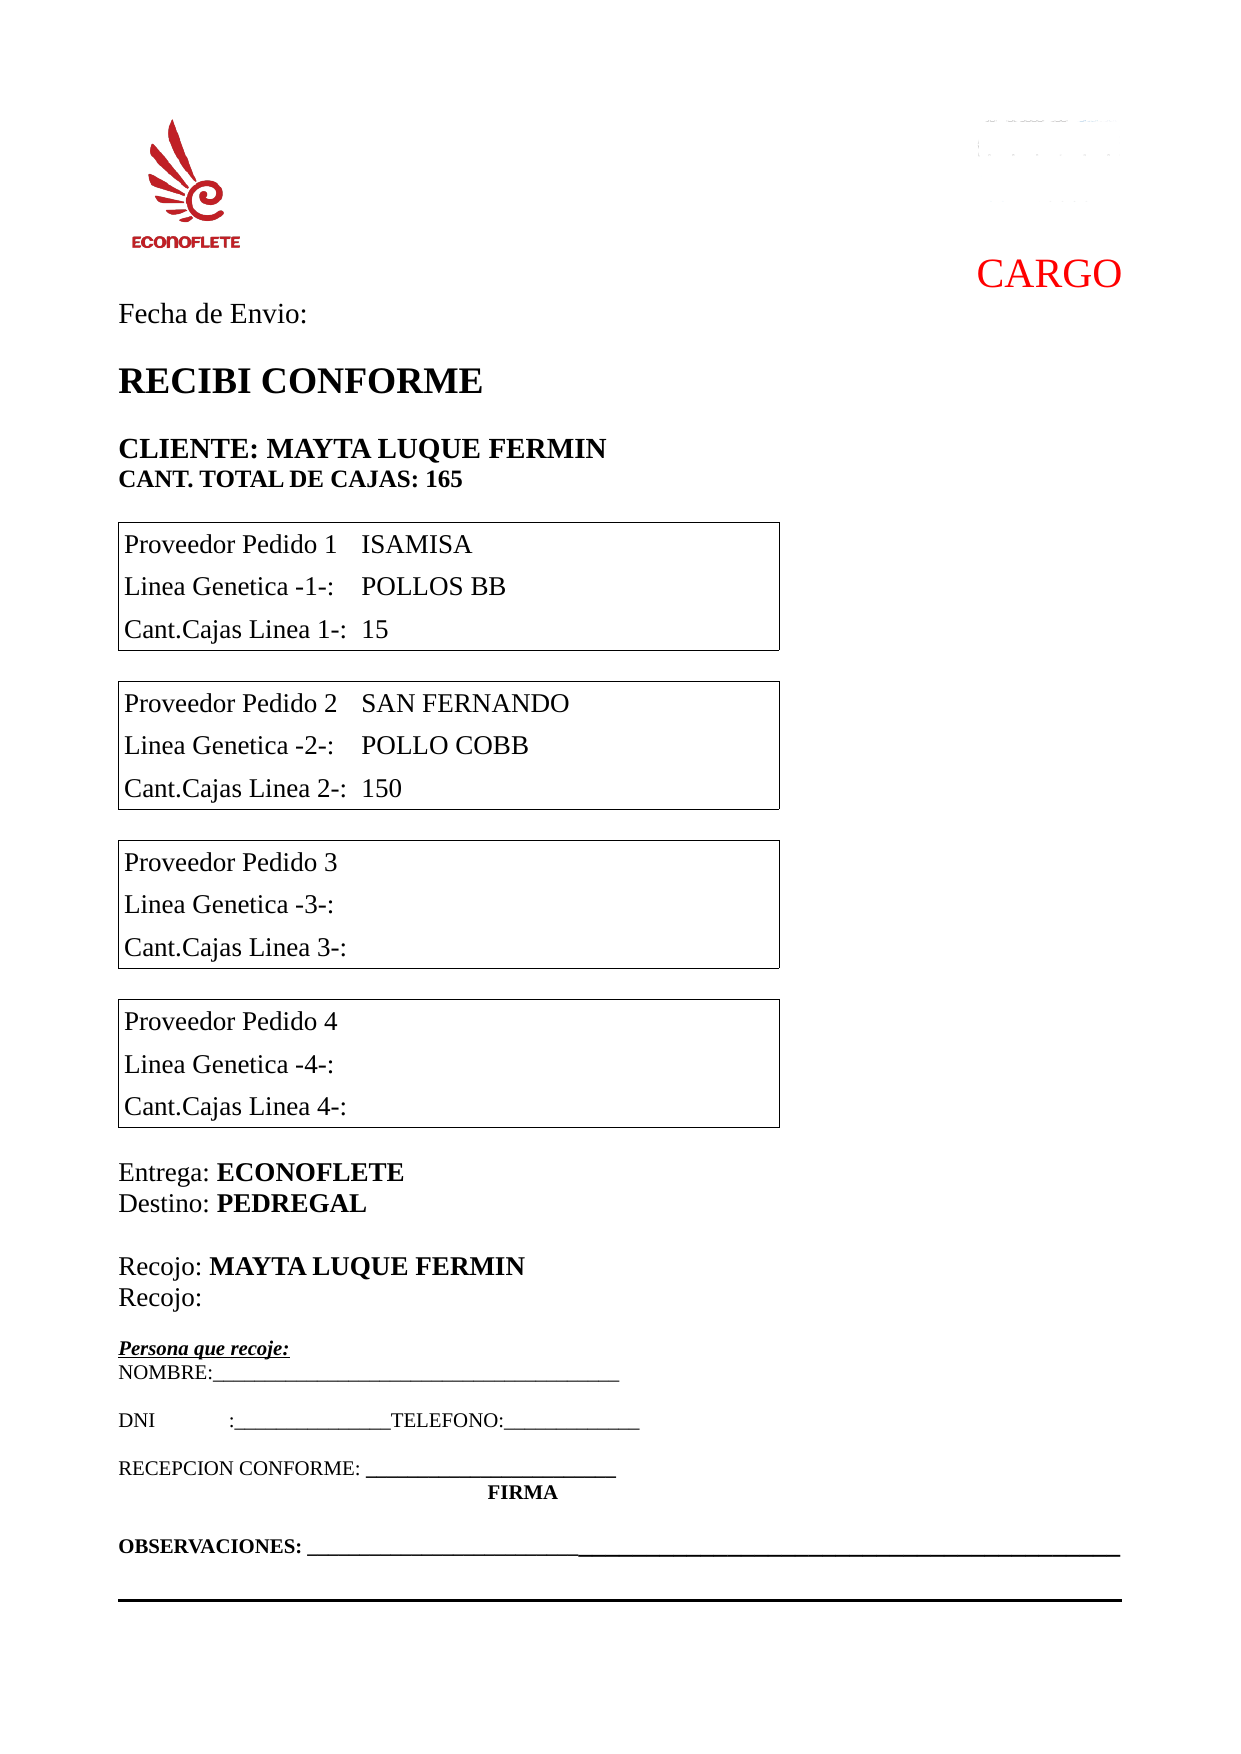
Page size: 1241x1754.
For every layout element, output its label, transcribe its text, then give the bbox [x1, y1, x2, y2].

text RECIBI CONFORME [118, 359, 1122, 402]
text Recojo: MAYTA LUQUE FERMIN [118, 1249, 1122, 1281]
text Entrega: ECONOFLETE [118, 1156, 1122, 1187]
table_cell [356, 926, 779, 968]
table_cell [356, 969, 779, 999]
table_cell 150 [356, 766, 779, 809]
table_cell Linea Genetica -3-: [119, 883, 356, 926]
table_cell Cant.Cajas Linea 2-: [119, 766, 356, 809]
table_cell [356, 1042, 779, 1085]
table_cell [118, 651, 356, 681]
table_cell Linea Genetica -4-: [119, 1042, 356, 1085]
table_cell [118, 969, 356, 999]
text Fecha de Envio: [118, 297, 1122, 330]
table_cell 15 [356, 607, 779, 650]
text CLIENTE: MAYTA LUQUE FERMIN [118, 431, 1122, 464]
text Recojo: [118, 1281, 1122, 1312]
text OBSERVACIONES: __________________________________________________________________ [118, 1528, 1122, 1559]
table_cell Cant.Cajas Linea 3-: [119, 926, 356, 968]
table_cell Cant.Cajas Linea 1-: [119, 607, 356, 650]
text FIRMA [118, 1480, 1122, 1504]
table_cell SAN FERNANDO [356, 682, 779, 724]
table_cell Linea Genetica -1-: [119, 565, 356, 607]
text CANT. TOTAL DE CAJAS: 165 [118, 464, 1122, 493]
table_cell Proveedor Pedido 3 [119, 841, 356, 883]
text Persona que recoje: [118, 1336, 1122, 1360]
table_header Proveedor Pedido 1 [119, 523, 356, 564]
text NOMBRE:_______________________________________ [118, 1360, 1122, 1384]
table_cell Cant.Cajas Linea 4-: [119, 1085, 356, 1127]
table_cell Linea Genetica -2-: [119, 724, 356, 766]
table_cell POLLO COBB [356, 724, 779, 766]
table_cell [356, 651, 779, 681]
text Destino: PEDREGAL [118, 1187, 1122, 1218]
table_cell [356, 883, 779, 926]
text CARGO [118, 224, 1122, 297]
table_cell [356, 1000, 779, 1042]
table_cell [356, 1085, 779, 1127]
table_cell [356, 841, 779, 883]
picture [118, 118, 254, 249]
table_cell Proveedor Pedido 4 [119, 1000, 356, 1042]
table_header ISAMISA [356, 523, 779, 564]
text RECEPCION CONFORME: ________________________ [118, 1456, 1122, 1480]
table_cell [356, 810, 779, 840]
text DNI :_______________TELEFONO:_____________ [118, 1408, 1122, 1432]
table_cell POLLOS BB [356, 565, 779, 607]
table_cell Proveedor Pedido 2 [119, 682, 356, 724]
table_cell [118, 810, 356, 840]
